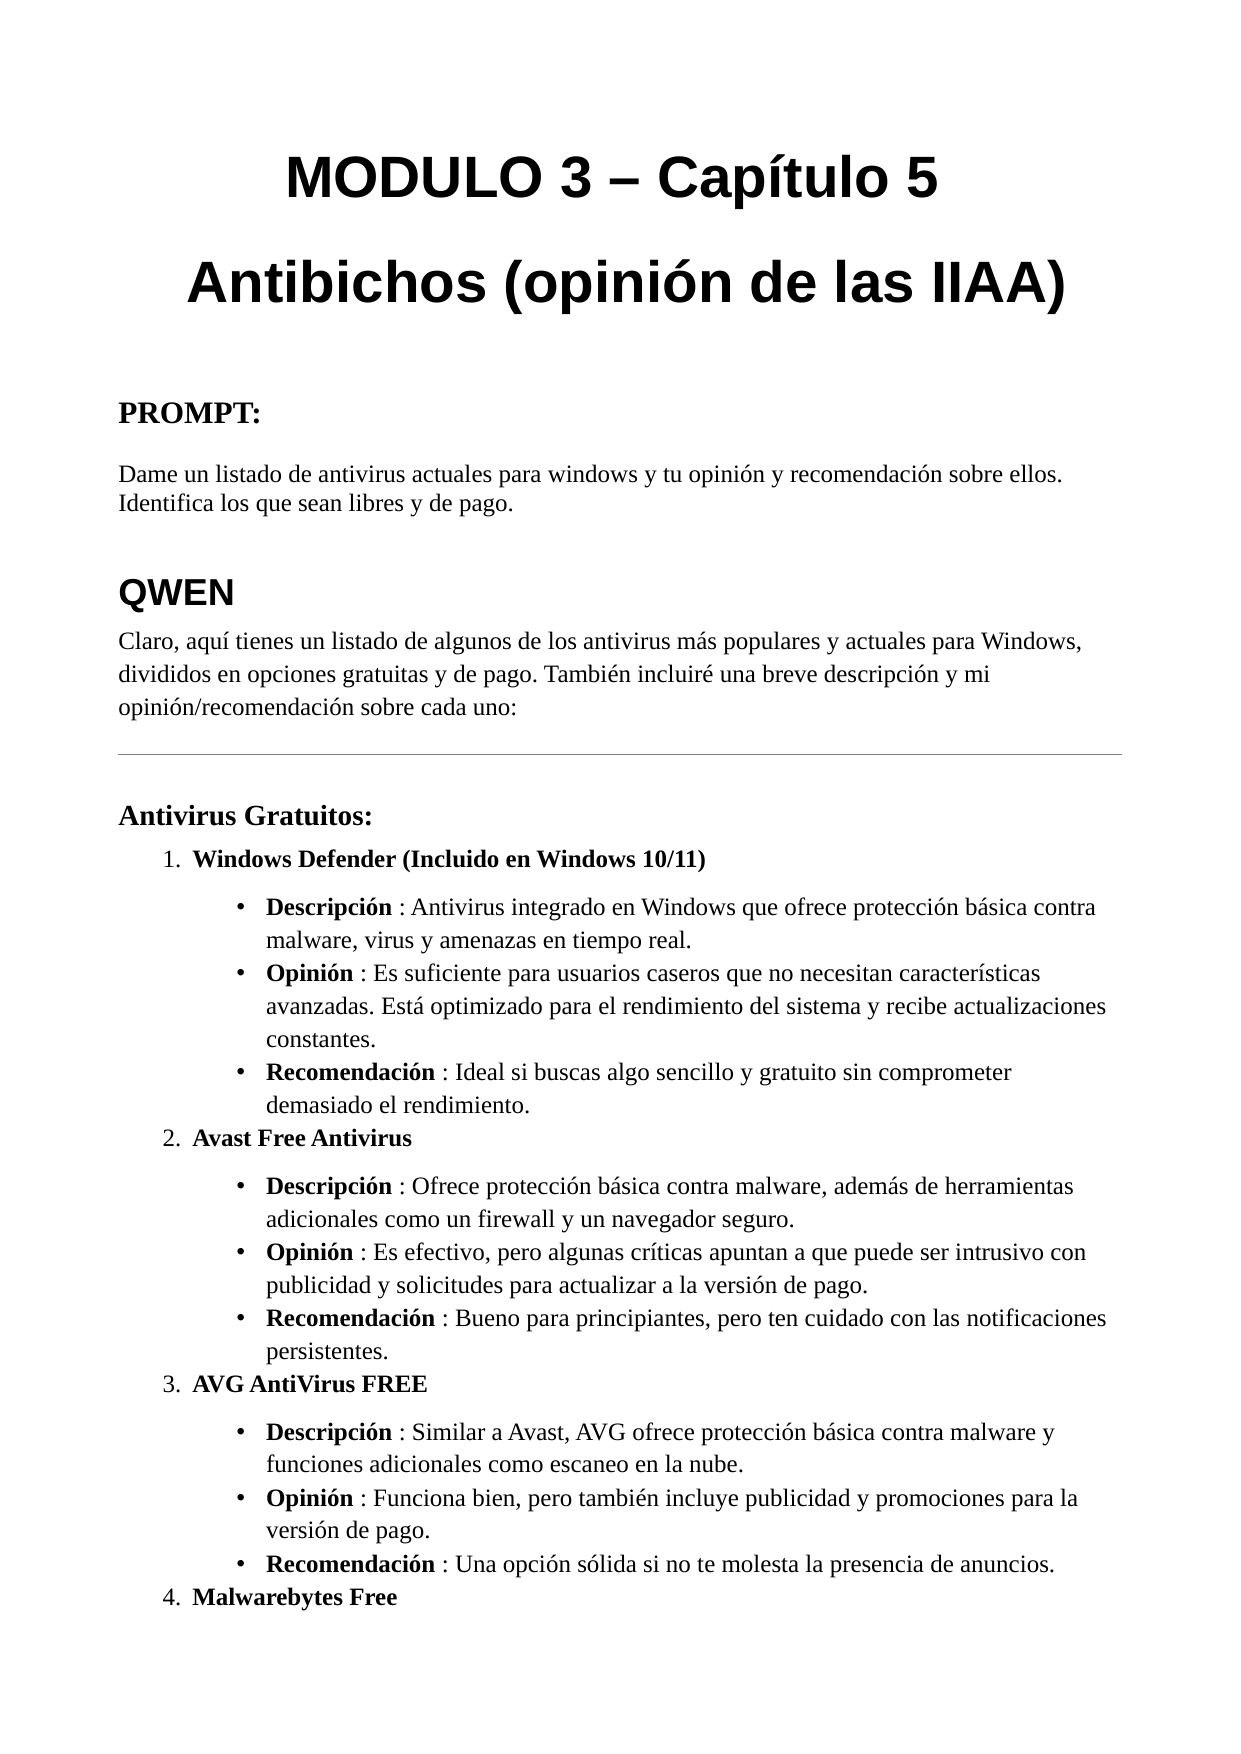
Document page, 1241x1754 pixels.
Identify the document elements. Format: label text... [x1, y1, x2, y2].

list Opinión : Es suficiente para usuarios caseros que no necesitan características avanzadas. Está optimizado para el rendimiento del sistema y recibe actualizaciones constantes. [236, 958, 1122, 1053]
list AVG AntiVirus FREE [162, 1369, 1122, 1398]
text PROMPT: [118, 394, 1122, 430]
title MODULO 3 – Capítulo 5 [118, 143, 1122, 210]
text Dame un listado de antivirus actuales para windows y tu opinión y recomendación sobre ellos. Identifica los que sean libres y de pago. [118, 430, 1122, 517]
list Descripción : Similar a Avast, AVG ofrece protección básica contra malware y funciones adicionales como escaneo en la nube. [236, 1417, 1122, 1478]
subtitle QWEN [118, 570, 1122, 613]
list Opinión : Funciona bien, pero también incluye publicidad y promociones para la versión de pago. [236, 1483, 1122, 1544]
list Avast Free Antivirus [162, 1123, 1122, 1152]
list Recomendación : Ideal si buscas algo sencillo y gratuito sin comprometer demasiado el rendimiento. [236, 1057, 1122, 1119]
text Claro, aquí tienes un listado de algunos de los antivirus más populares y actuales para Windows, divididos en opciones gratuitas y de pago. También incluiré una breve descripción y mi opinión/recomendación sobre cada uno: [118, 626, 1122, 721]
title Antibichos (opinión de las IIAA) [118, 248, 1122, 382]
list Malwarebytes Free [162, 1582, 1122, 1610]
list Windows Defender (Incluido en Windows 10/11) [162, 844, 1122, 873]
list Recomendación : Bueno para principiantes, pero ten cuidado con las notificaciones persistentes. [236, 1303, 1122, 1365]
list Recomendación : Una opción sólida si no te molesta la presencia de anuncios. [236, 1549, 1122, 1577]
list Opinión : Es efectivo, pero algunas críticas apuntan a que puede ser intrusivo con publicidad y solicitudes para actualizar a la versión de pago. [236, 1237, 1122, 1299]
list Descripción : Antivirus integrado en Windows que ofrece protección básica contra malware, virus y amenazas en tiempo real. [236, 892, 1122, 954]
list Descripción : Ofrece protección básica contra malware, además de herramientas adicionales como un firewall y un navegador seguro. [236, 1171, 1122, 1233]
subtitle Antivirus Gratuitos: [118, 798, 1122, 832]
